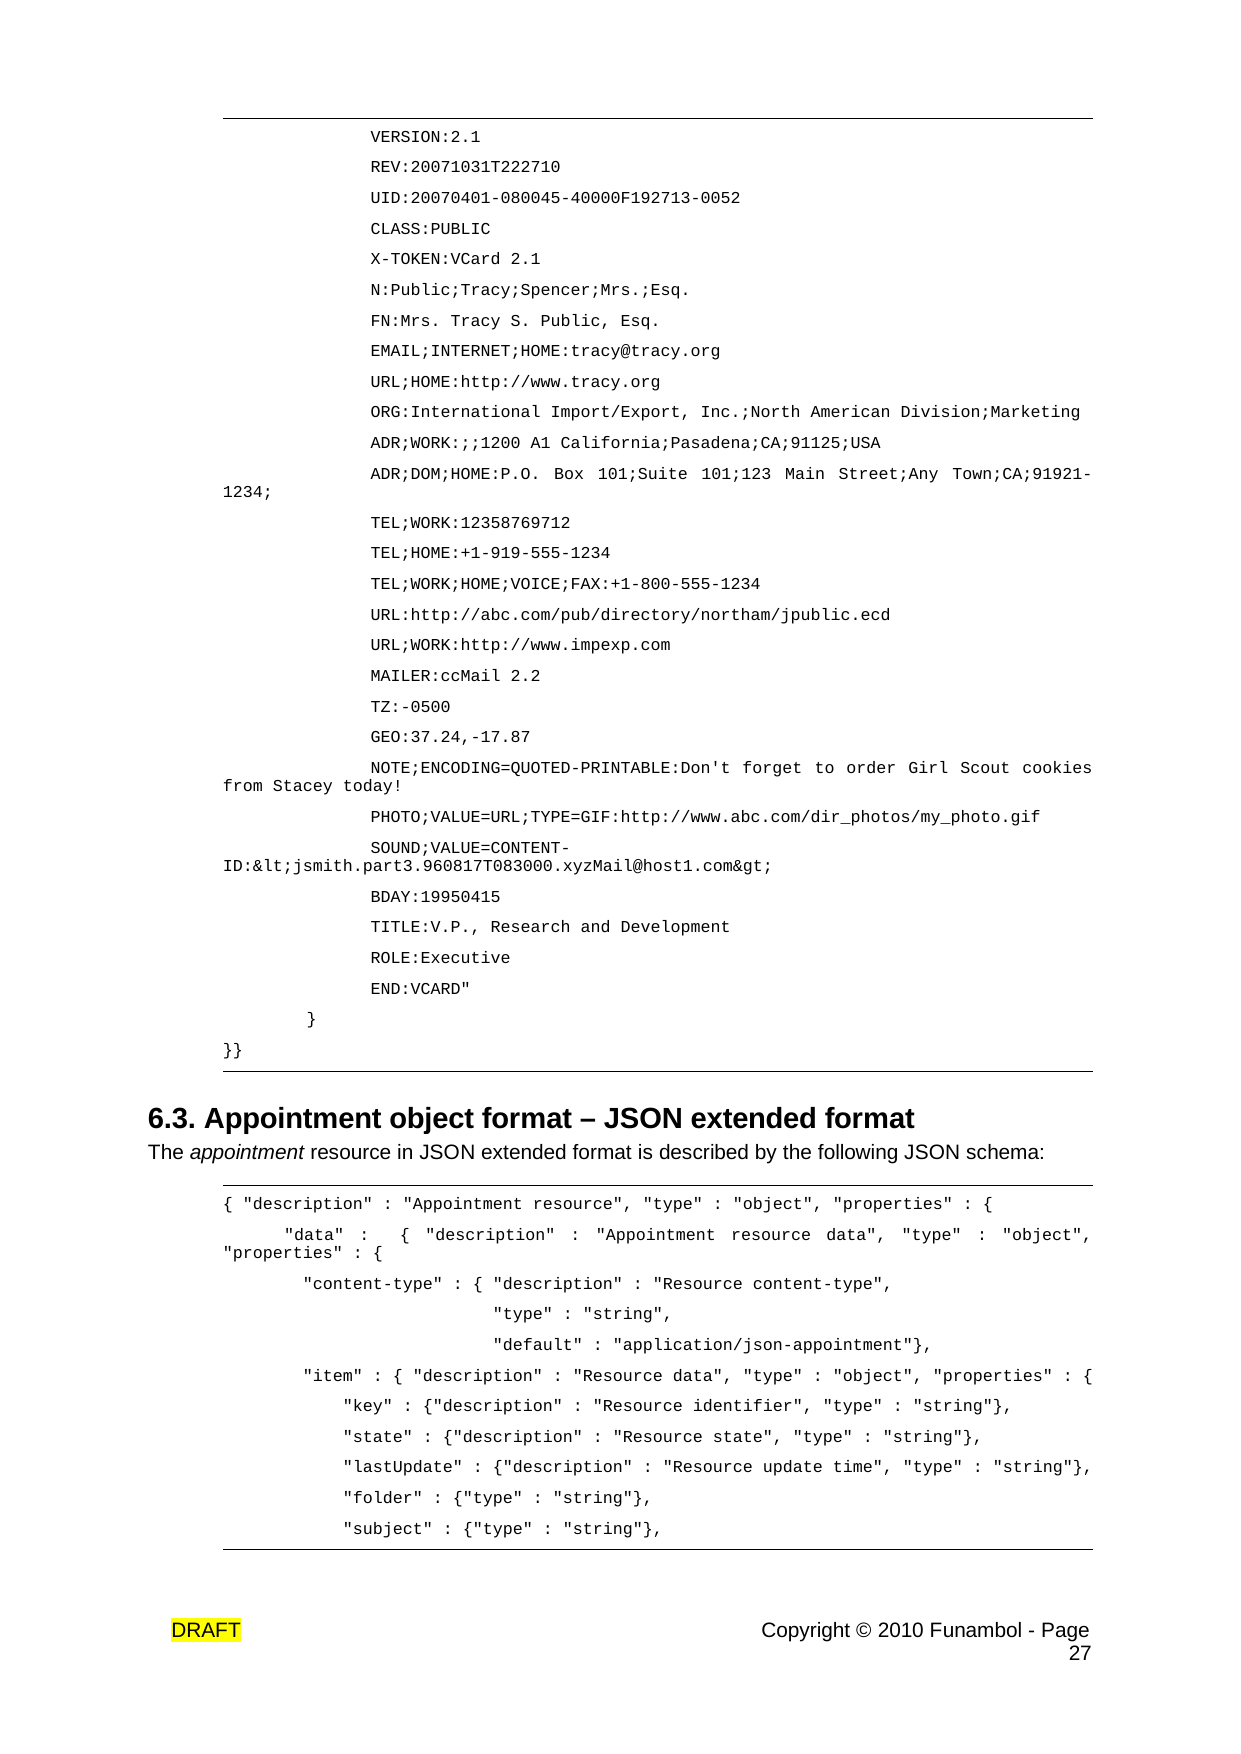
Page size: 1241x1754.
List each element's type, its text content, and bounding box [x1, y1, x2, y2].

text "content-type" : { "description" : "Resource content-type", [223, 1265, 1093, 1294]
text CLASS:PUBLIC [223, 210, 1093, 239]
text "subject" : {"type" : "string"}, [223, 1510, 1093, 1549]
text "data" : { "description" : "Appointment resource data", "type" : "object", "properties" : { [223, 1216, 1093, 1263]
text GEO:37.24,-17.87 [223, 718, 1093, 748]
text ADR;WORK:;;1200 A1 California;Pasadena;CA;91125;USA [223, 424, 1093, 453]
subtitle Appointment object format – JSON extended format [148, 1102, 1093, 1134]
text TEL;WORK;HOME;VOICE;FAX:+1-800-555-1234 [223, 565, 1093, 594]
text SOUND;VALUE=CONTENT-ID:&lt;jsmith.part3.960817T083000.xyzMail@host1.com&gt; [223, 829, 1093, 877]
text "folder" : {"type" : "string"}, [223, 1479, 1093, 1508]
text X-TOKEN:VCard 2.1 [223, 241, 1093, 270]
text "state" : {"description" : "Resource state", "type" : "string"}, [223, 1418, 1093, 1447]
text { "description" : "Appointment resource", "type" : "object", "properties" : { [223, 1186, 1093, 1214]
text "key" : {"description" : "Resource identifier", "type" : "string"}, [223, 1387, 1093, 1417]
text URL;HOME:http://www.tracy.org [223, 363, 1093, 392]
list }} [223, 1031, 1093, 1071]
text TEL;HOME:+1-919-555-1234 [223, 535, 1093, 564]
text TITLE:V.P., Research and Development [223, 909, 1093, 938]
text ORG:International Import/Export, Inc.;North American Division;Marketing [223, 394, 1093, 423]
text N:Public;Tracy;Spencer;Mrs.;Esq. [223, 271, 1093, 300]
text TEL;WORK:12358769712 [223, 504, 1093, 533]
text "item" : { "description" : "Resource data", "type" : "object", "properties" : { [223, 1357, 1093, 1386]
text REV:20071031T222710 [223, 149, 1093, 178]
text END:VCARD" [223, 970, 1093, 999]
text ROLE:Executive [223, 939, 1093, 968]
text ADR;DOM;HOME:P.O. Box 101;Suite 101;123 Main Street;Any Town;CA;91921-1234; [223, 455, 1093, 503]
text BDAY:19950415 [223, 878, 1093, 907]
text UID:20070401-080045-40000F192713-0052 [223, 179, 1093, 208]
text } [223, 1001, 1093, 1030]
text NOTE;ENCODING=QUOTED-PRINTABLE:Don't forget to order Girl Scout cookies from Stacey today! [223, 749, 1093, 797]
text PHOTO;VALUE=URL;TYPE=GIF:http://www.abc.com/dir_photos/my_photo.gif [223, 798, 1093, 827]
text URL;WORK:http://www.impexp.com [223, 627, 1093, 656]
text TZ:-0500 [223, 688, 1093, 717]
text URL:http://abc.com/pub/directory/northam/jpublic.ecd [223, 596, 1093, 625]
text "type" : "string", [223, 1296, 1093, 1325]
text "lastUpdate" : {"description" : "Resource update time", "type" : "string"}, [223, 1449, 1093, 1478]
text "default" : "application/json-appointment"}, [223, 1326, 1093, 1355]
text EMAIL;INTERNET;HOME:tracy@tracy.org [223, 332, 1093, 362]
text The appointment resource in JSON extended format is described by the following JSON schema: [148, 1141, 1093, 1164]
text MAILER:ccMail 2.2 [223, 657, 1093, 686]
text VERSION:2.1 [223, 119, 1093, 147]
text FN:Mrs. Tracy S. Public, Esq. [223, 302, 1093, 331]
